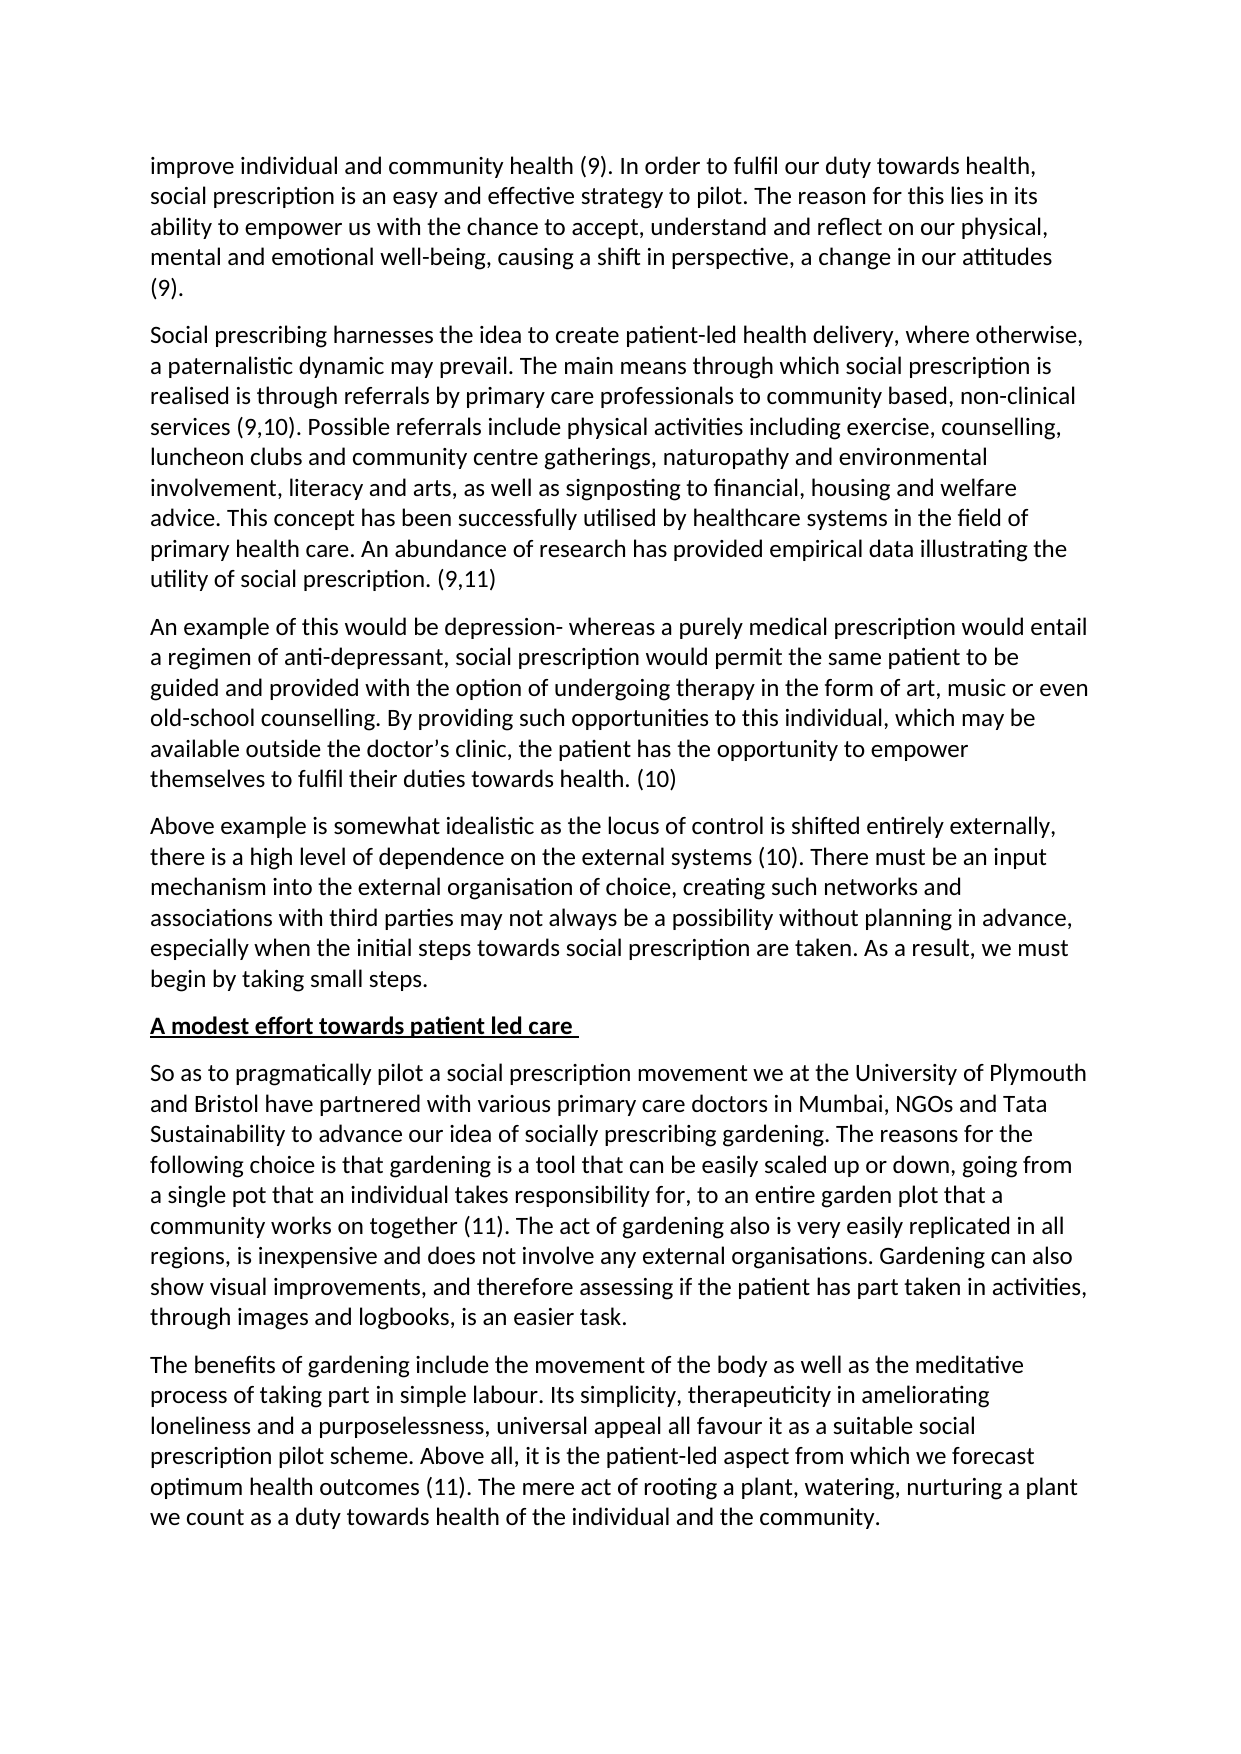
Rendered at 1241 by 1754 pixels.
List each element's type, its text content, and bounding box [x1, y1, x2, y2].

text So as to pragmatically pilot a social prescription movement we at the University of Plymouth and Bristol have partnered with various primary care doctors in Mumbai, NGOs and Tata Sustainability to advance our idea of socially prescribing gardening. The reasons for the following choice is that gardening is a tool that can be easily scaled up or down, going from a single pot that an individual takes responsibility for, to an entire garden plot that a community works on together (11). The act of gardening also is very easily replicated in all regions, is inexpensive and does not involve any external organisations. Gardening can also show visual improvements, and therefore assessing if the patient has part taken in activities, through images and logbooks, is an easier task. [150, 1057, 1090, 1332]
text An example of this would be depression- whereas a purely medical prescription would entail a regimen of anti-depressant, social prescription would permit the same patient to be guided and provided with the option of undergoing therapy in the form of art, music or even old-school counselling. By providing such opportunities to this individual, which may be available outside the doctor’s clinic, the patient has the opportunity to empower themselves to fulfil their duties towards health. (10) [150, 611, 1090, 794]
text Above example is somewhat idealistic as the locus of control is shifted entirely externally, there is a high level of dependence on the external systems (10). There must be an input mechanism into the external organisation of choice, creating such networks and associations with third parties may not always be a possibility without planning in advance, especially when the initial steps towards social prescription are taken. As a result, we must begin by taking small steps. [150, 810, 1090, 993]
text The benefits of gardening include the movement of the body as well as the meditative process of taking part in simple labour. Its simplicity, therapeuticity in ameliorating loneliness and a purposelessness, universal appeal all favour it as a suitable social prescription pilot scheme. Above all, it is the patient-led aspect from which we forecast optimum health outcomes (11). The mere act of rooting a plant, watering, nurturing a plant we count as a duty towards health of the individual and the community. [150, 1349, 1090, 1532]
text Social prescribing harnesses the idea to create patient-led health delivery, where otherwise, a paternalistic dynamic may prevail. The main means through which social prescription is realised is through referrals by primary care professionals to community based, non-clinical services (9,10). Possible referrals include physical activities including exercise, counselling, luncheon clubs and community centre gatherings, naturopathy and environmental involvement, literacy and arts, as well as signposting to financial, housing and welfare advice. This concept has been successfully utilised by healthcare systems in the field of primary health care. An abundance of research has provided empirical data illustrating the utility of social prescription. (9,11) [150, 319, 1090, 594]
text improve individual and community health (9). In order to fulfil our duty towards health, social prescription is an easy and effective strategy to pilot. The reason for this lies in its ability to empower us with the chance to accept, understand and reflect on our physical, mental and emotional well-being, causing a shift in perspective, a change in our attitudes (9). [150, 150, 1090, 303]
text A modest effort towards patient led care [150, 1010, 1090, 1041]
